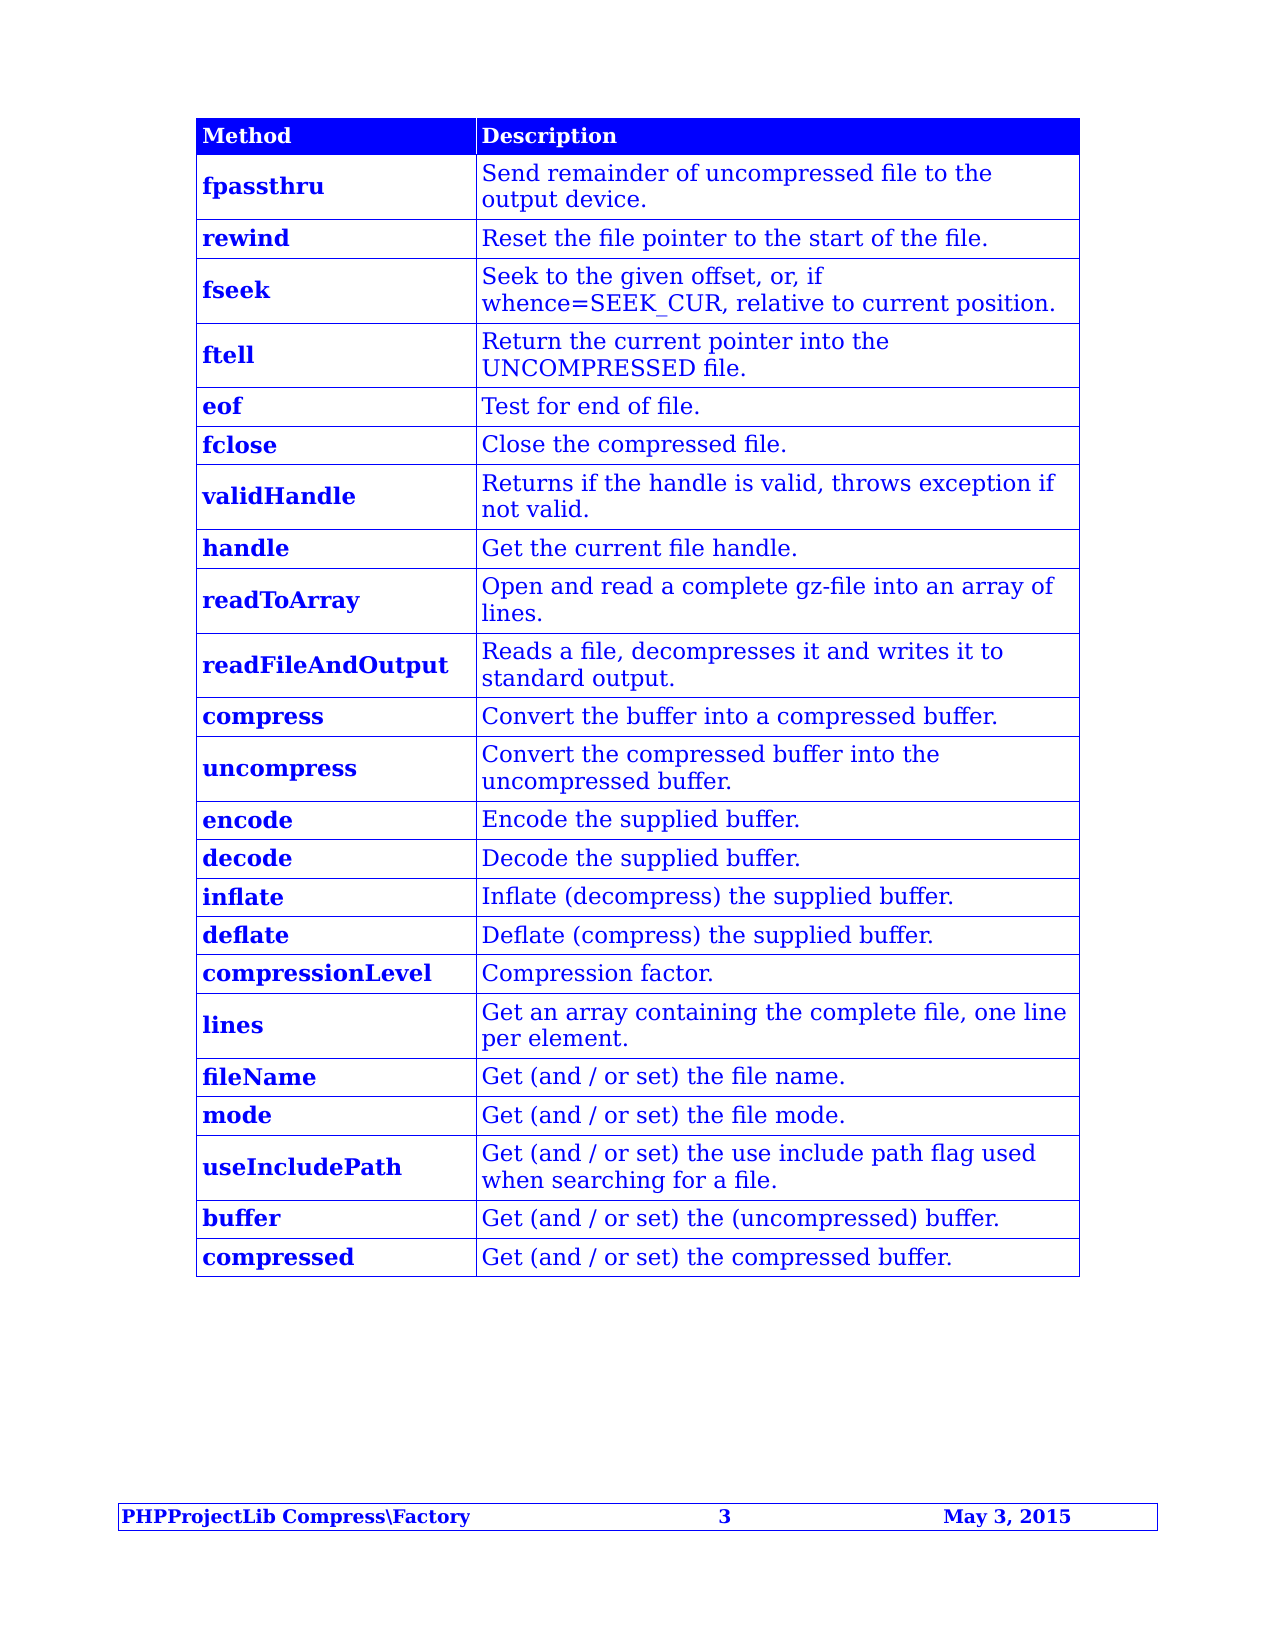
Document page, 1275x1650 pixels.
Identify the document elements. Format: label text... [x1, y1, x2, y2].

table_cell compressionLevel [197, 955, 476, 993]
table_cell Deflate (compress) the supplied buffer. [477, 917, 1079, 954]
table_cell Decode the supplied buffer. [477, 840, 1079, 877]
table_cell Send remainder of uncompressed file to the output device. [477, 155, 1079, 219]
table_cell lines [197, 994, 476, 1058]
table_cell Close the compressed file. [477, 427, 1079, 464]
table_cell Get the current file handle. [477, 530, 1079, 567]
table_cell fclose [197, 427, 476, 464]
table_cell inflate [197, 879, 476, 916]
table_cell eof [197, 388, 476, 426]
table_cell rewind [197, 220, 476, 257]
table_cell Open and read a complete gz-file into an array of lines. [477, 569, 1079, 632]
table_cell readFileAndOutput [197, 634, 476, 697]
table_cell Returns if the handle is valid, throws exception if not valid. [477, 465, 1079, 529]
table_header Description [477, 119, 1079, 154]
table_cell mode [197, 1097, 476, 1134]
table_cell Return the current pointer into the UNCOMPRESSED file. [477, 324, 1079, 387]
table_cell compressed [197, 1239, 476, 1276]
table_cell compress [197, 698, 476, 736]
table_cell Reset the file pointer to the start of the file. [477, 220, 1079, 257]
table_cell Get (and / or set) the file name. [477, 1059, 1079, 1096]
table_cell Get an array containing the complete file, one line per element. [477, 994, 1079, 1058]
table_cell fpassthru [197, 155, 476, 219]
table_cell deflate [197, 917, 476, 954]
table_cell Get (and / or set) the use include path flag used when searching for a file. [477, 1136, 1079, 1199]
table_cell Encode the supplied buffer. [477, 802, 1079, 839]
table_cell decode [197, 840, 476, 877]
table_cell buffer [197, 1201, 476, 1238]
table_cell Convert the compressed buffer into the uncompressed buffer. [477, 737, 1079, 801]
table_header Method [197, 119, 476, 154]
table_cell handle [197, 530, 476, 567]
table_cell Inflate (decompress) the supplied buffer. [477, 879, 1079, 916]
table_cell encode [197, 802, 476, 839]
table_cell Get (and / or set) the (uncompressed) buffer. [477, 1201, 1079, 1238]
table_cell fseek [197, 259, 476, 322]
table_cell useIncludePath [197, 1136, 476, 1199]
table_cell Seek to the given offset, or, if whence=SEEK_CUR, relative to current position. [477, 259, 1079, 322]
table_cell fileName [197, 1059, 476, 1096]
table_cell readToArray [197, 569, 476, 632]
table_cell Reads a file, decompresses it and writes it to standard output. [477, 634, 1079, 697]
table_cell uncompress [197, 737, 476, 801]
table_cell Convert the buffer into a compressed buffer. [477, 698, 1079, 736]
table_cell Get (and / or set) the compressed buffer. [477, 1239, 1079, 1276]
table_cell validHandle [197, 465, 476, 529]
table_cell Test for end of file. [477, 388, 1079, 426]
table_cell Compression factor. [477, 955, 1079, 993]
table_cell ftell [197, 324, 476, 387]
table_cell Get (and / or set) the file mode. [477, 1097, 1079, 1134]
